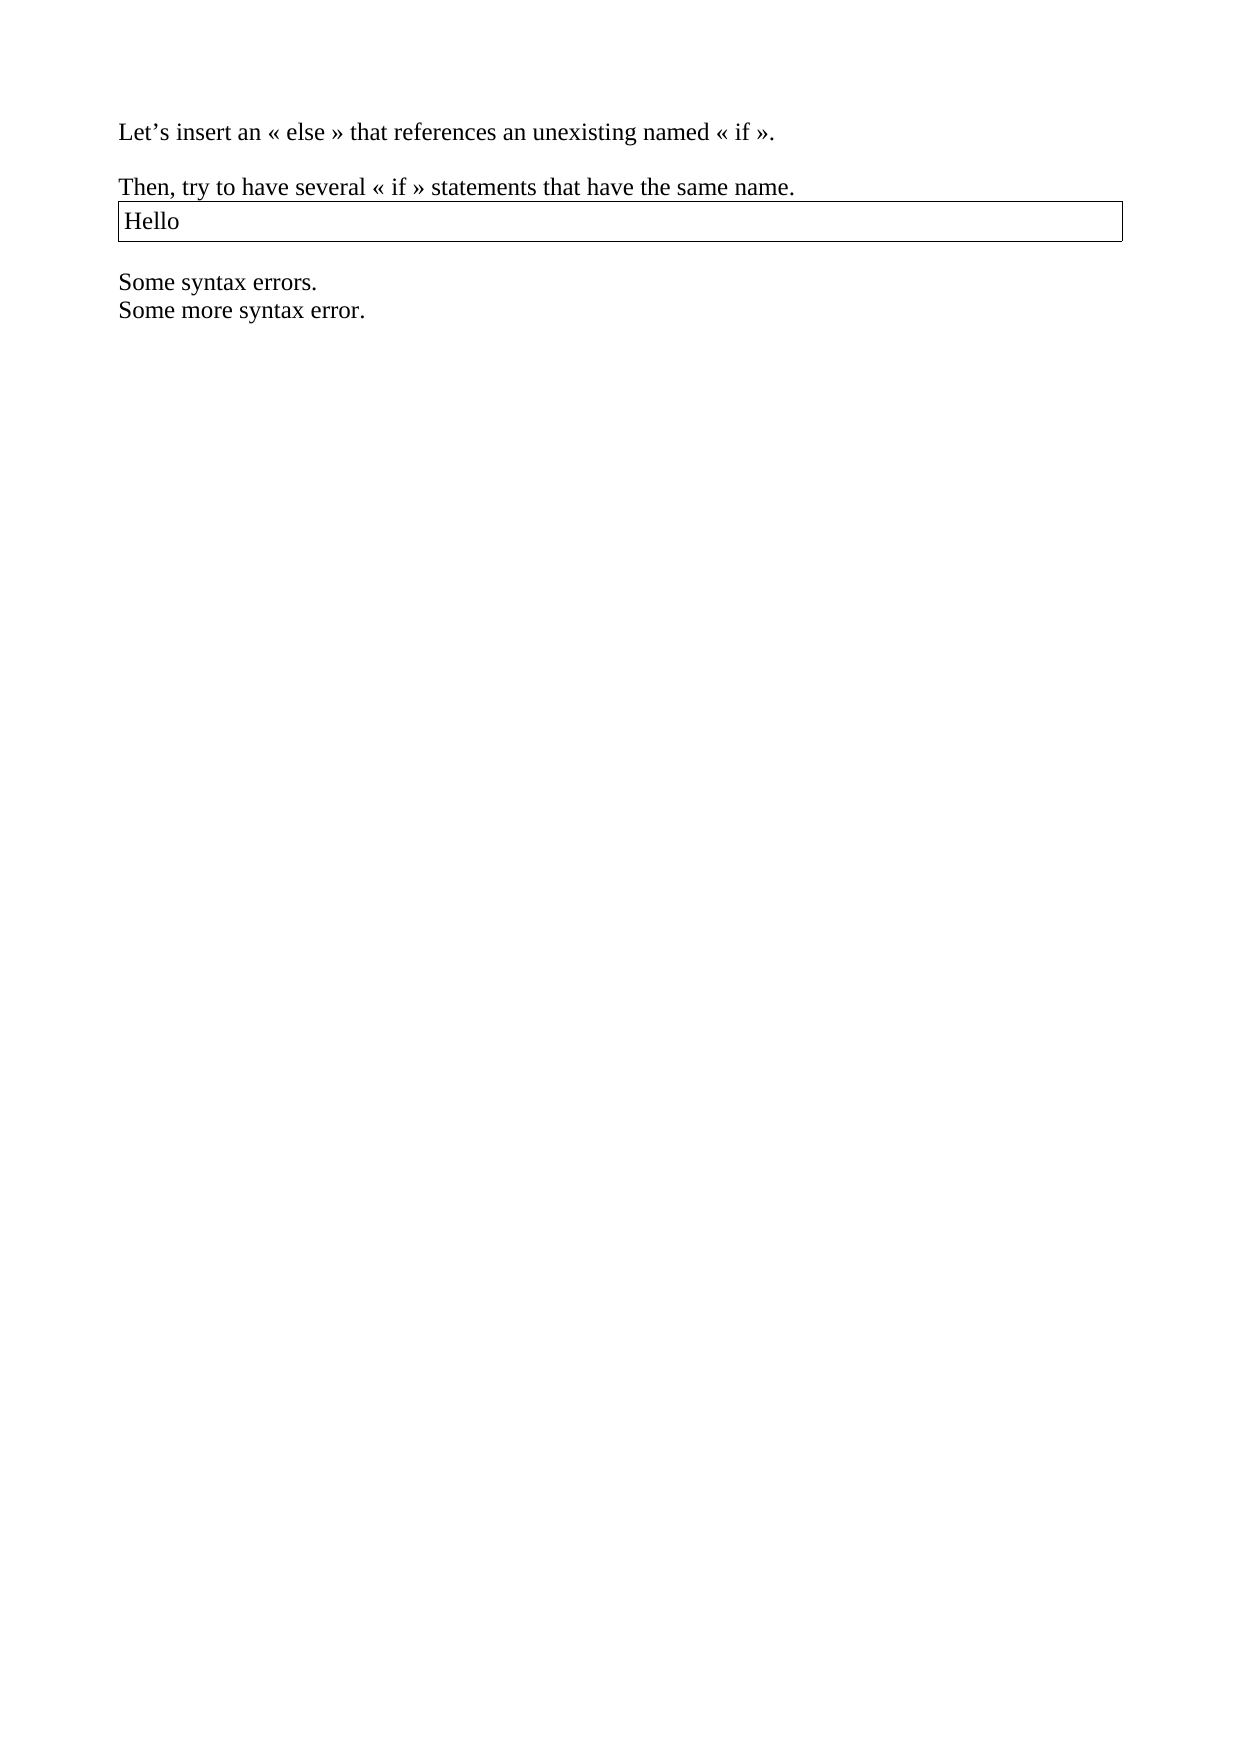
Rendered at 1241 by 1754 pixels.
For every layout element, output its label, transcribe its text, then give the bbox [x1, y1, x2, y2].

text Some syntax errors. [118, 268, 1122, 296]
text Some more syntax error. [118, 296, 1122, 324]
table_header Hello [119, 202, 1122, 241]
text Let’s insert an « else » that references an unexisting named « if ». [118, 118, 1122, 146]
text Then, try to have several « if » statements that have the same name. [118, 173, 1122, 201]
